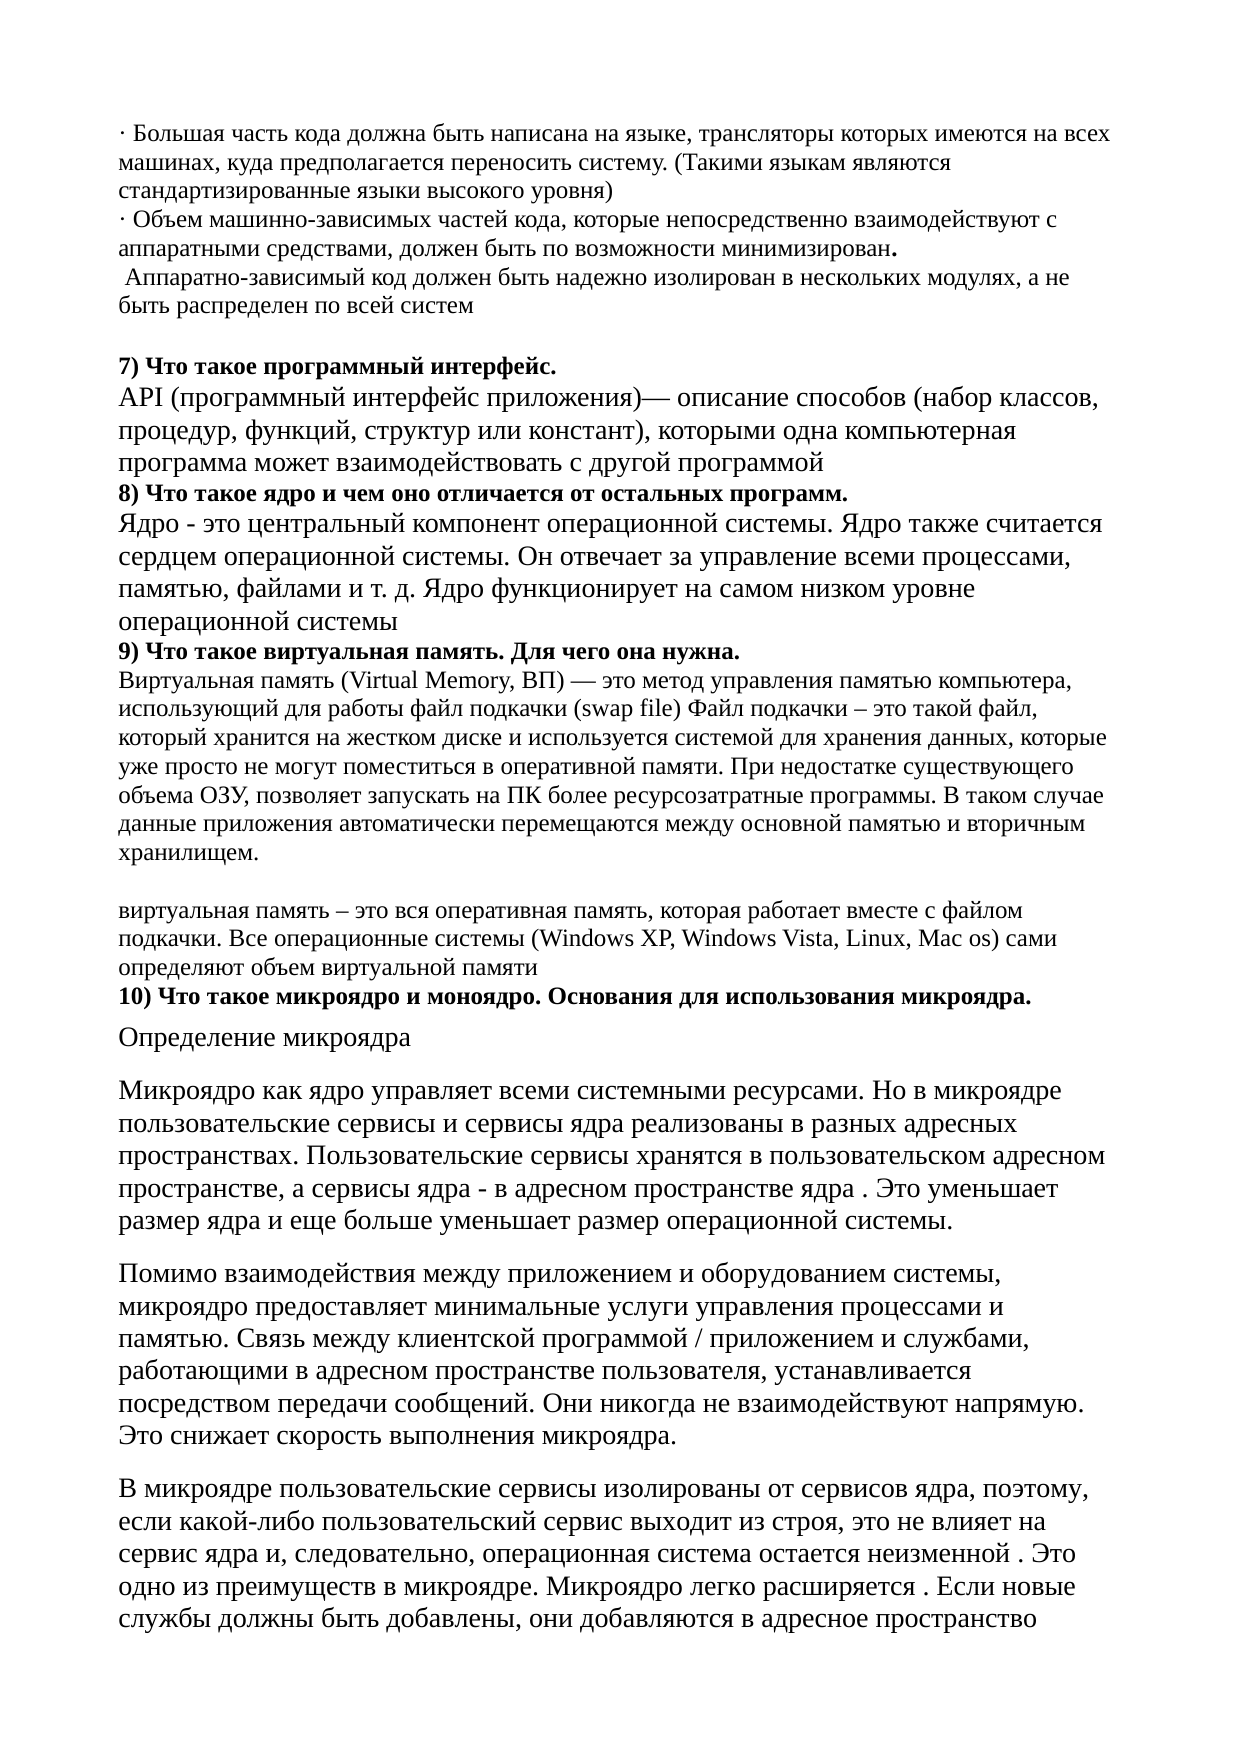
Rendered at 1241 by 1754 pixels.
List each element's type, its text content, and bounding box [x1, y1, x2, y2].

text Помимо взаимодействия между приложением и оборудованием системы, микроядро предоставляет минимальные услуги управления процессами и памятью. Связь между клиентской программой / приложением и службами, работающими в адресном пространстве пользователя, устанавливается посредством передачи сообщений. Они никогда не взаимодействуют напрямую. Это снижает скорость выполнения микроядра. [118, 1256, 1122, 1451]
text Ядро - это центральный компонент операционной системы. Ядро также считается сердцем операционной системы. Он отвечает за управление всеми процессами, памятью, файлами и т. д. Ядро функционирует на самом низком уровне операционной системы [118, 506, 1122, 636]
text 9) Что такое виртуальная память. Для чего она нужна. [118, 636, 1122, 665]
text 8) Что такое ядро и чем оно отличается от остальных программ. [118, 478, 1122, 506]
text Аппаратно-зависимый код должен быть надежно изолирован в нескольких модулях, а не быть распределен по всей систем [118, 262, 1122, 319]
text виртуальная память – это вся оперативная память, которая работает вместе с файлом подкачки. Все операционные системы (Windows XP, Windows Vista, Linux, Mac os) сами определяют объем виртуальной памяти [118, 895, 1122, 981]
text Виртуальная память (Virtual Memory, ВП) — это метод управления памятью компьютера, использующий для работы файл подкачки (swap file) Файл подкачки – это такой файл, который хранится на жестком диске и используется системой для хранения данных, которые уже просто не могут поместиться в оперативной памяти. При недостатке существующего объема ОЗУ, позволяет запускать на ПК более ресурсозатратные программы. В таком случае данные приложения автоматически перемещаются между основной памятью и вторичным хранилищем. [118, 665, 1122, 866]
text 7) Что такое программный интерфейс. [118, 348, 1122, 381]
text В микроядре пользовательские сервисы изолированы от сервисов ядра, поэтому, если какой-либо пользовательский сервис выходит из строя, это не влияет на сервис ядра и, следовательно, операционная система остается неизменной . Это одно из преимуществ в микроядре. Микроядро легко расширяется . Если новые службы должны быть добавлены, они добавляются в адресное пространство [118, 1471, 1122, 1633]
text Микроядро как ядро управляет всеми системными ресурсами. Но в микроядре пользовательские сервисы и сервисы ядра реализованы в разных адресных пространствах. Пользовательские сервисы хранятся в пользовательском адресном пространстве, а сервисы ядра - в адресном пространстве ядра . Это уменьшает размер ядра и еще больше уменьшает размер операционной системы. [118, 1073, 1122, 1235]
text · Объем машинно-зависимых частей кода, которые непосредственно взаимодействуют с аппаратными средствами, должен быть по возможности минимизирован. [118, 204, 1122, 262]
text API (программный интерфейс приложения)— описание способов (набор классов, процедур, функций, структур или констант), которыми одна компьютерная программа может взаимодействовать с другой программой [118, 381, 1122, 478]
text · Большая часть кода должна быть написана на языке, трансляторы которых имеются на всех машинах, куда предполагается переносить систему. (Такими языкам являются стандартизированные языки высокого уровня) [118, 118, 1122, 204]
text 10) Что такое микроядро и моноядро. Основания для использования микроядра. [118, 981, 1122, 1010]
text Определение микроядра [118, 1020, 1122, 1053]
